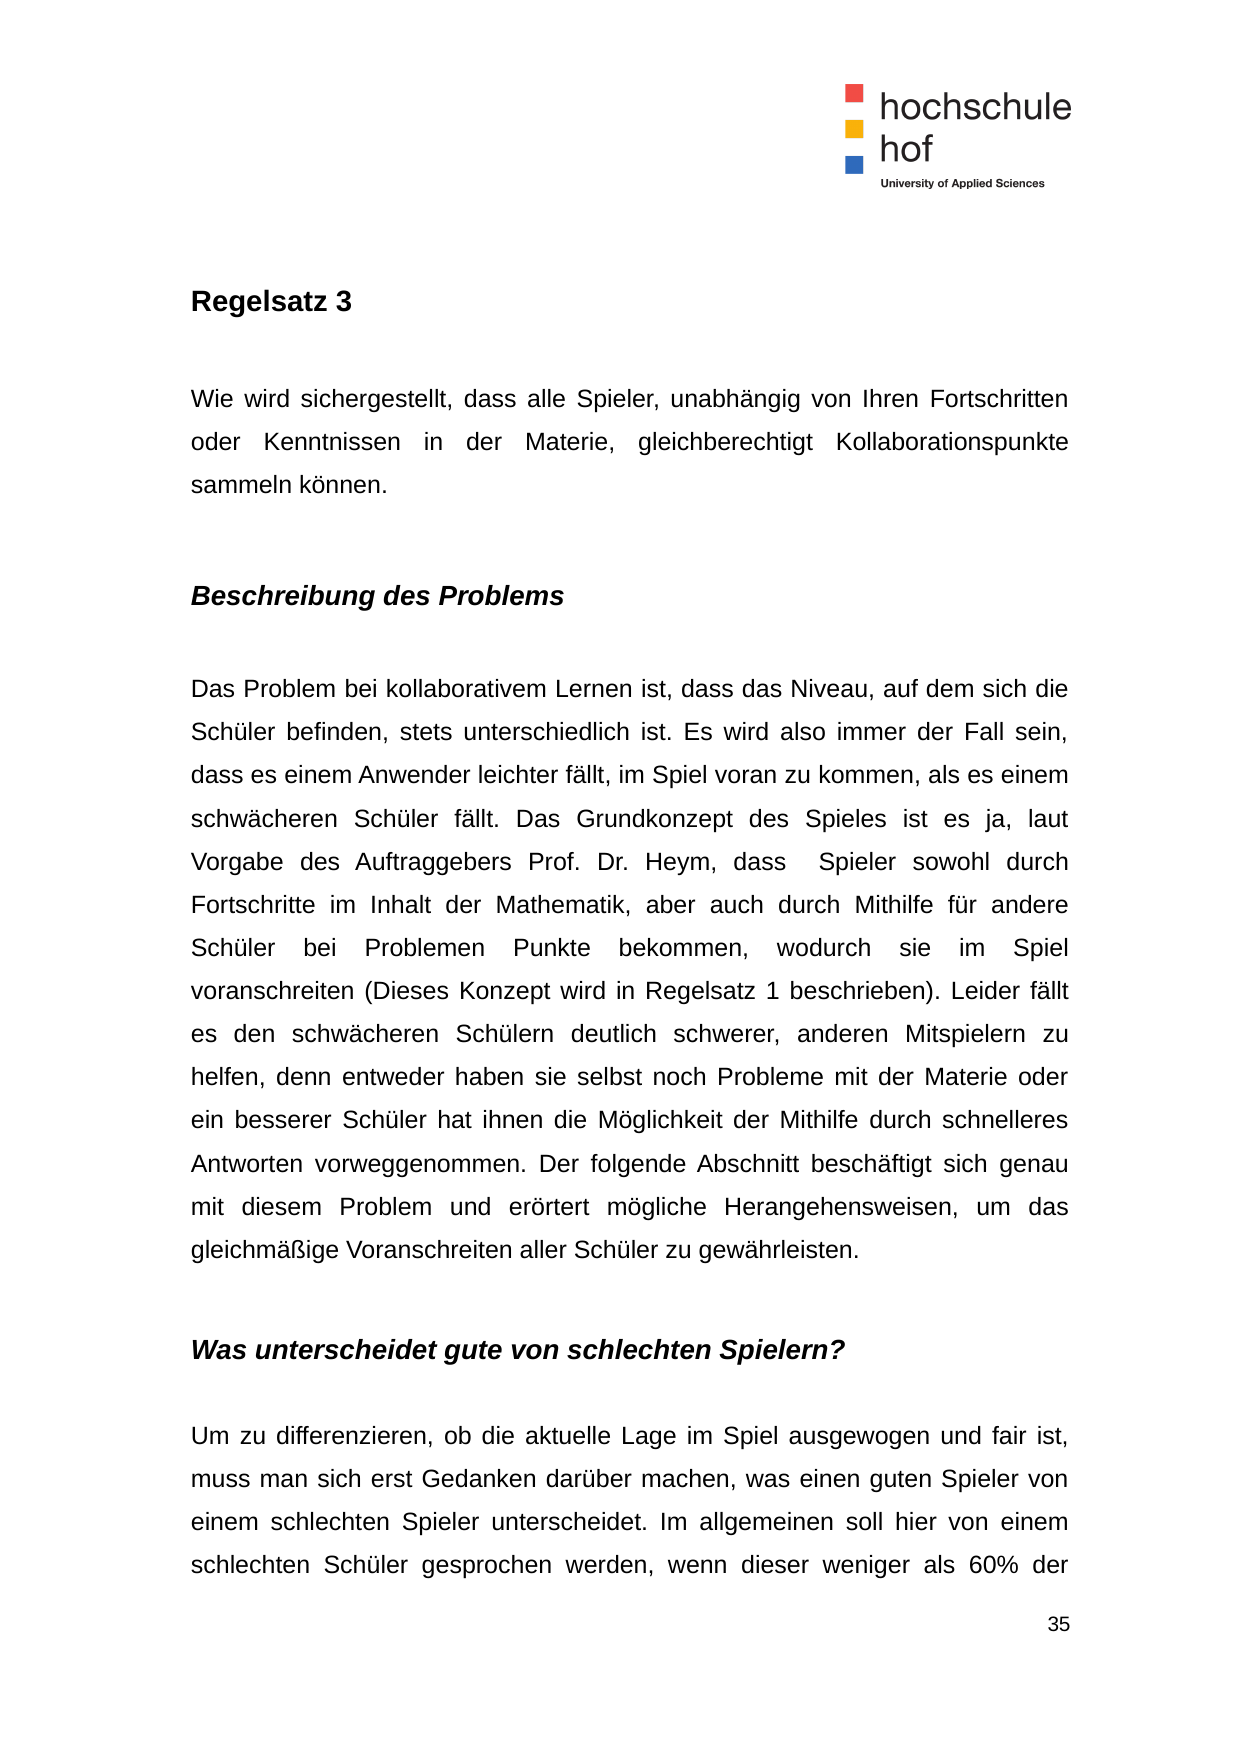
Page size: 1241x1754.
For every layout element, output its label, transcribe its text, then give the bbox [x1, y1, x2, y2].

text Wie wird sichergestellt, dass alle Spieler, unabhängig von Ihren Fortschritten oder Kenntnissen in der Materie, gleichberechtigt Kollaborationspunkte sammeln können. [191, 384, 1070, 499]
subtitle Was unterscheidet gute von schlechten Spielern? [191, 1333, 1070, 1365]
subtitle Regelsatz 3 [191, 284, 1070, 317]
text Das Problem bei kollaborativem Lernen ist, dass das Niveau, auf dem sich die Schüler befinden, stets unterschiedlich ist. Es wird also immer der Fall sein, dass es einem Anwender leichter fällt, im Spiel voran zu kommen, als es einem schwächeren Schüler fällt. Das Grundkonzept des Spieles ist es ja, laut Vorgabe des Auftraggebers Prof. Dr. Heym, dass Spieler sowohl durch Fortschritte im Inhalt der Mathematik, aber auch durch Mithilfe für andere Schüler bei Problemen Punkte bekommen, wodurch sie im Spiel voranschreiten (Dieses Konzept wird in Regelsatz 1 beschrieben). Leider fällt es den schwächeren Schülern deutlich schwerer, anderen Mitspielern zu helfen, denn entweder haben sie selbst noch Probleme mit der Materie oder ein besserer Schüler hat ihnen die Möglichkeit der Mithilfe durch schnelleres Antworten vorweggenommen. Der folgende Abschnitt beschäftigt sich genau mit diesem Problem und erörtert mögliche Herangehensweisen, um das gleichmäßige Voranschreiten aller Schüler zu gewährleisten. [191, 674, 1070, 1263]
text Um zu differenzieren, ob die aktuelle Lage im Spiel ausgewogen und fair ist, muss man sich erst Gedanken darüber machen, was einen guten Spieler von einem schlechten Spieler unterscheidet. Im allgemeinen soll hier von einem schlechten Schüler gesprochen werden, wenn dieser weniger als 60% der [191, 1421, 1070, 1579]
subtitle Beschreibung des Problems [191, 579, 1070, 611]
picture [845, 84, 1071, 189]
